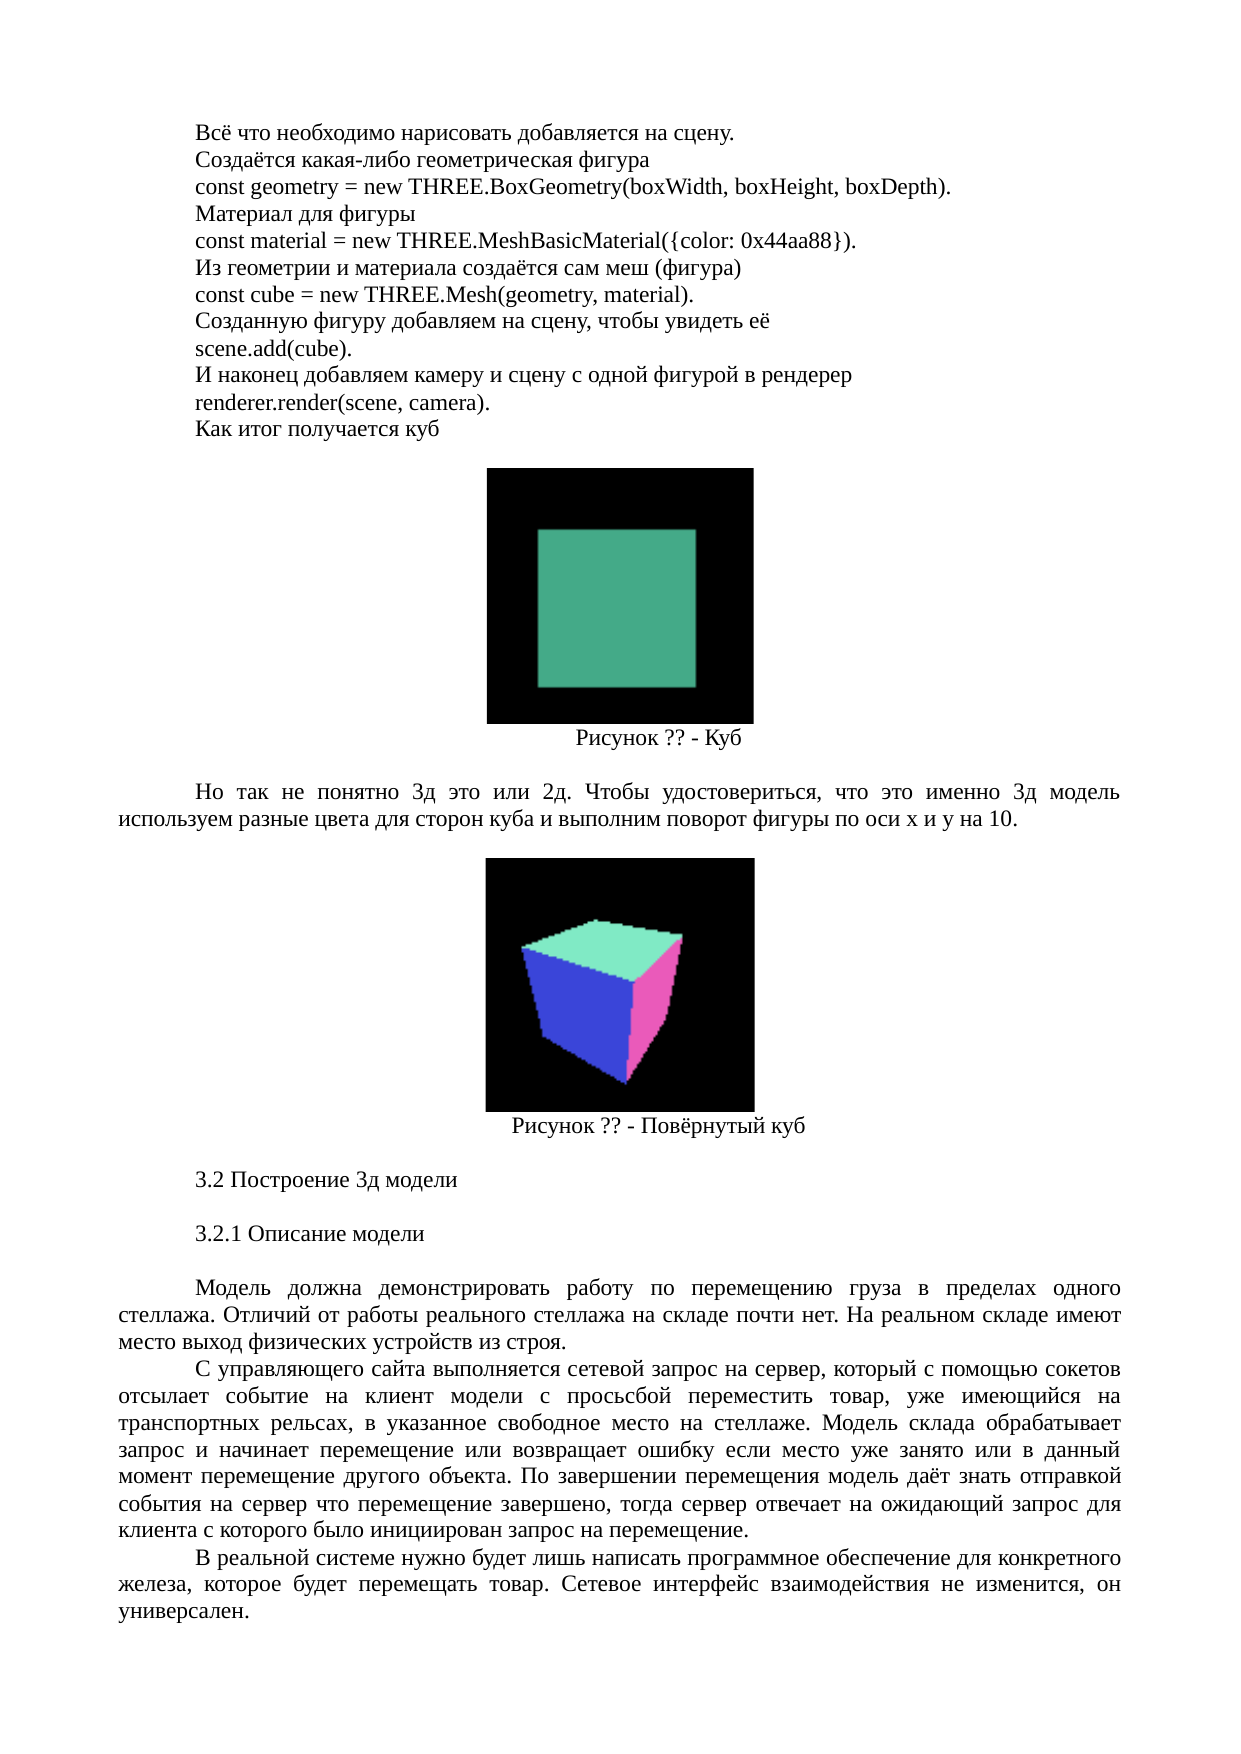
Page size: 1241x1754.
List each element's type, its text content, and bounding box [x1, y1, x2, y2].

text Но так не понятно 3д это или 2д. Чтобы удостовериться, что это именно 3д модель используем разные цвета для сторон куба и выполним поворот фигуры по оси x и y на 10. [118, 778, 1122, 832]
text Рисунок ?? - Куб [118, 469, 1122, 751]
text Создаётся какая-либо геометрическая фигура [118, 145, 1122, 172]
text renderer.render(scene, camera). [118, 388, 1122, 415]
picture [486, 468, 754, 724]
text scene.add(cube). [118, 334, 1122, 361]
text В реальной системе нужно будет лишь написать программное обеспечение для конкретного железа, которое будет перемещать товар. Сетевое интерфейс взаимодействия не изменится, он универсален. [118, 1543, 1122, 1624]
text 3.2 Построение 3д модели [118, 1165, 1122, 1192]
text const material = new THREE.MeshBasicMaterial({color: 0x44aa88}). [118, 226, 1122, 253]
text const geometry = new THREE.BoxGeometry(boxWidth, boxHeight, boxDepth). [118, 172, 1122, 199]
text Из геометрии и материала создаётся сам меш (фигура) [118, 253, 1122, 280]
text Созданную фигуру добавляем на сцену, чтобы увидеть её [118, 307, 1122, 334]
text И наконец добавляем камеру и сцену с одной фигурой в рендерер [118, 361, 1122, 388]
text С управляющего сайта выполняется сетевой запрос на сервер, который с помощью сокетов отсылает событие на клиент модели с просьсбой переместить товар, уже имеющийся на транспортных рельсах, в указанное свободное место на стеллаже. Модель склада обрабатывает запрос и начинает перемещение или возвращает ошибку если место уже занято или в данный момент перемещение другого объекта. По завершении перемещения модель даёт знать отправкой события на сервер что перемещение завершено, тогда сервер отвечает на ожидающий запрос для клиента с которого было инициирован запрос на перемещение. [118, 1354, 1122, 1543]
text Рисунок ?? - Повёрнутый куб [118, 859, 1122, 1138]
text 3.2.1 Описание модели [118, 1219, 1122, 1246]
text const cube = new THREE.Mesh(geometry, material). [118, 280, 1122, 307]
text Всё что необходимо нарисовать добавляется на сцену. [118, 118, 1122, 145]
text Как итог получается куб [118, 415, 1122, 442]
text Модель должна демонстрировать работу по перемещению груза в пределах одного стеллажа. Отличий от работы реального стеллажа на складе почти нет. На реальном складе имеют место выход физических устройств из строя. [118, 1273, 1122, 1354]
picture [485, 858, 755, 1112]
text Материал для фигуры [118, 199, 1122, 226]
